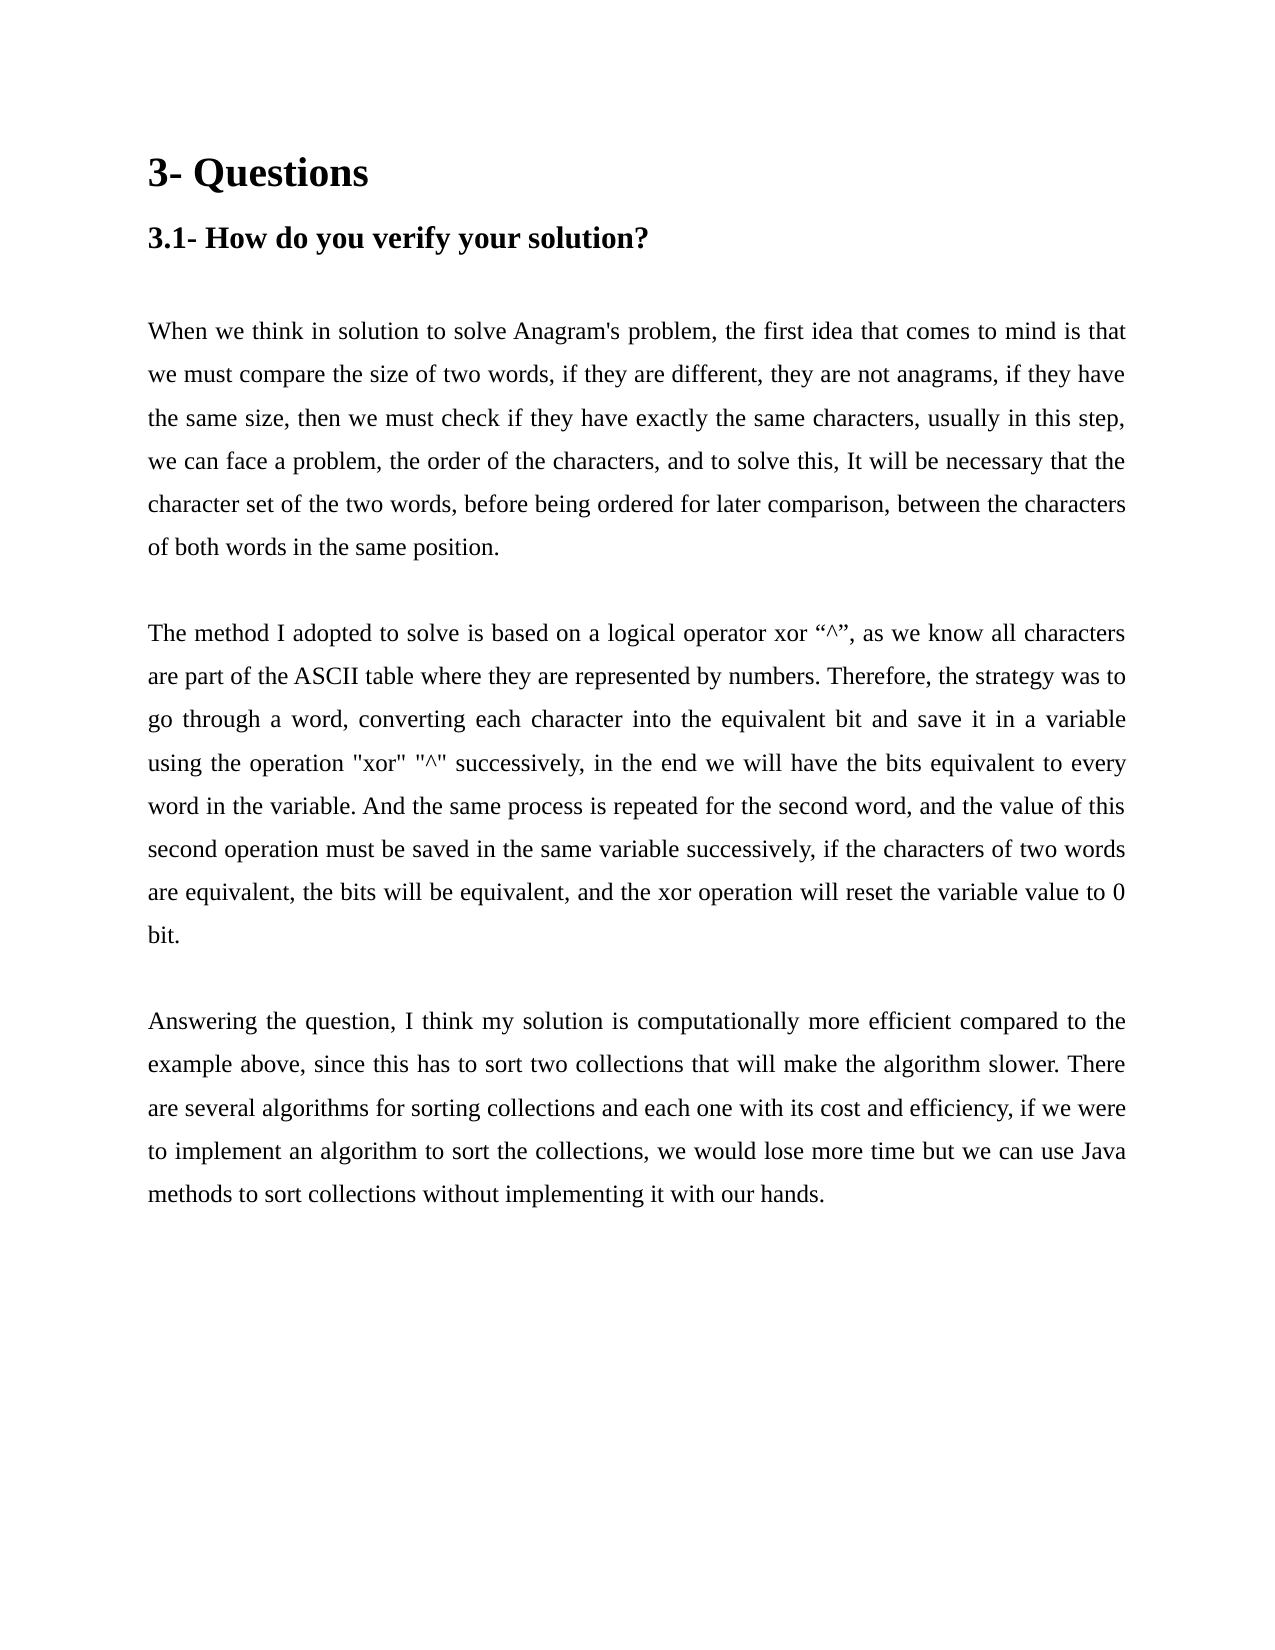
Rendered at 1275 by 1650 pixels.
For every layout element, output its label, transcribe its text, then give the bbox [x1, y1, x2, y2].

text When we think in solution to solve Anagram's problem, the first idea that comes to mind is that we must compare the size of two words, if they are different, they are not anagrams, if they have the same size, then we must check if they have exactly the same characters, usually in this step, we can face a problem, the order of the characters, and to solve this, It will be necessary that the character set of the two words, before being ordered for later comparison, between the characters of both words in the same position. [148, 316, 1127, 561]
text 3- Questions [148, 148, 1127, 196]
text Answering the question, I think my solution is computationally more efficient compared to the example above, since this has to sort two collections that will make the algorithm slower. There are several algorithms for sorting collections and each one with its cost and efficiency, if we were to implement an algorithm to sort the collections, we would lose more time but we can use Java methods to sort collections without implementing it with our hands. [148, 1006, 1127, 1208]
text The method I adopted to solve is based on a logical operator xor “^”, as we know all characters are part of the ASCII table where they are represented by numbers. Therefore, the strategy was to go through a word, converting each character into the equivalent bit and save it in a variable using the operation "xor" "^" successively, in the end we will have the bits equivalent to every word in the variable. And the same process is repeated for the second word, and the value of this second operation must be saved in the same variable successively, if the characters of two words are equivalent, the bits will be equivalent, and the xor operation will reset the variable value to 0 bit. [148, 618, 1127, 949]
text 3.1- How do you verify your solution? [148, 219, 1127, 255]
